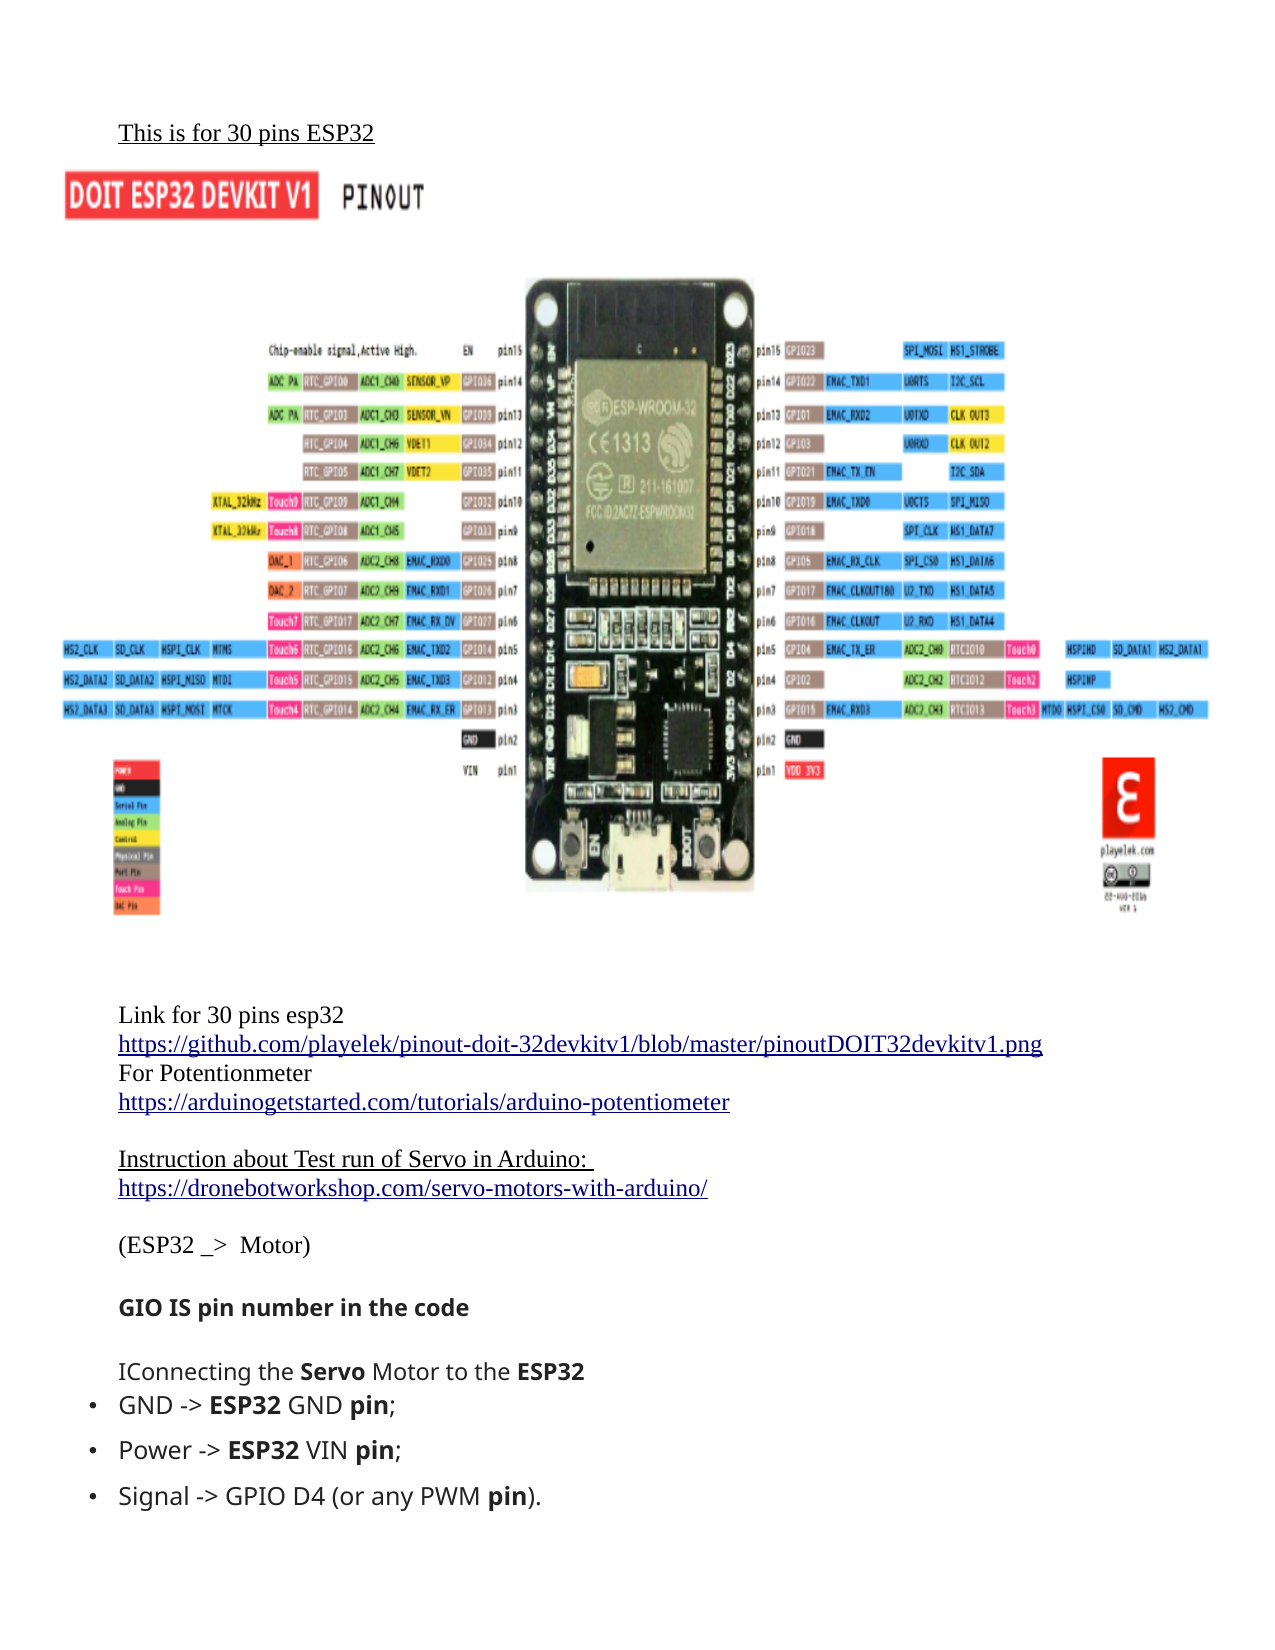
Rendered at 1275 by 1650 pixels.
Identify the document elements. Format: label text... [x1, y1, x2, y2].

text (ESP32 _> Motor) [118, 1231, 1157, 1259]
picture [41, 146, 1234, 972]
text For Potentionmeter [118, 1058, 1157, 1087]
text https://arduinogetstarted.com/tutorials/arduino-potentiometer [118, 1087, 1157, 1116]
text Instruction about Test run of Servo in Arduino: [118, 1144, 1157, 1173]
list GND -> ESP32 GND pin; [118, 1387, 1157, 1421]
text Link for 30 pins esp32 [118, 1001, 1157, 1029]
text https://dronebotworkshop.com/servo-motors-with-arduino/ [118, 1173, 1157, 1202]
list Power -> ESP32 VIN pin; [118, 1433, 1157, 1467]
text This is for 30 pins ESP32 [118, 118, 1157, 146]
text https://github.com/playelek/pinout-doit-32devkitv1/blob/master/pinoutDOIT32devkitv1.png [118, 1029, 1157, 1058]
list Signal -> GPIO D4 (or any PWM pin). [118, 1478, 1157, 1512]
text GIO IS pin number in the code [118, 1291, 1157, 1323]
text IConnecting the Servo Motor to the ESP32 [118, 1355, 1157, 1387]
